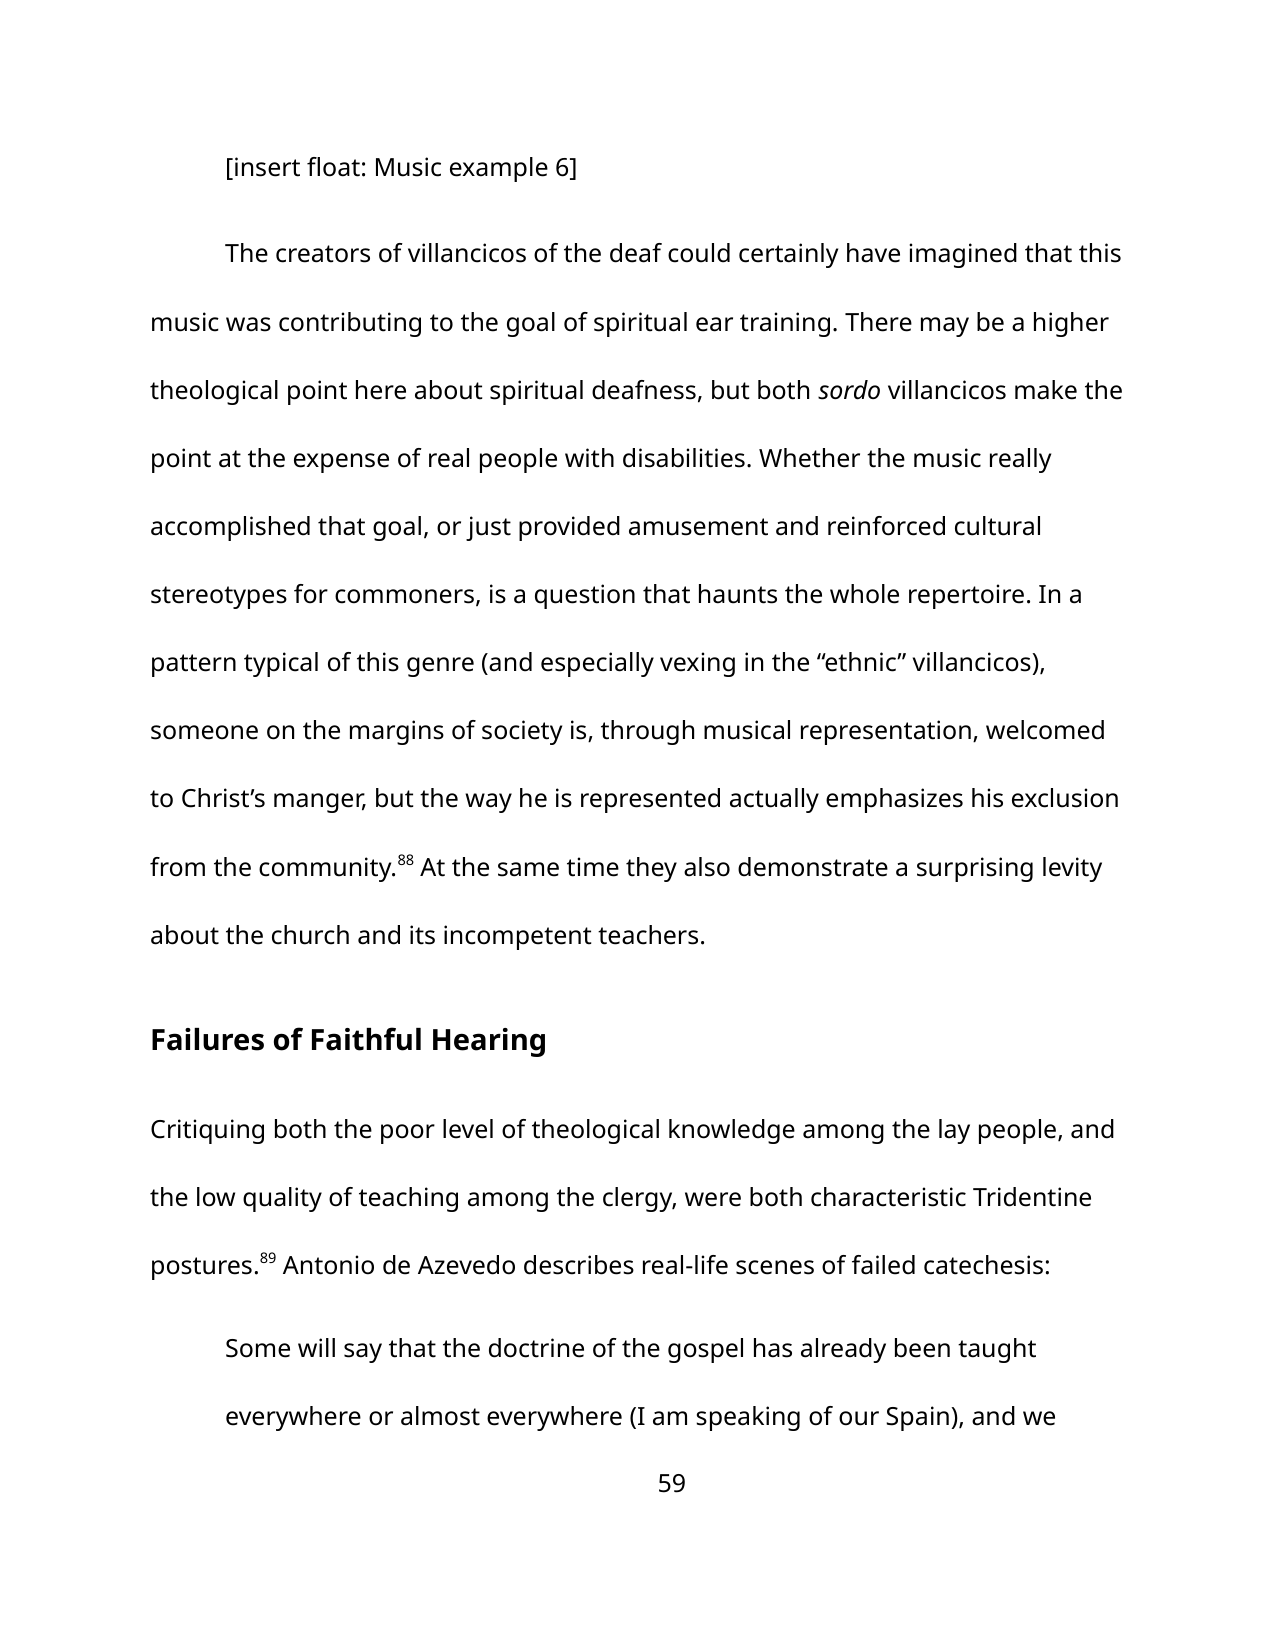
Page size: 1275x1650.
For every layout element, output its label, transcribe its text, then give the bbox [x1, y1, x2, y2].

text Critiquing both the poor level of theological knowledge among the lay people, and the low quality of teaching among the clergy, were both characteristic Tridentine postures. Antonio de Azevedo describes real-life scenes of failed catechesis: [150, 1111, 1125, 1282]
subtitle Failures of Faithful Hearing [150, 1019, 1125, 1059]
text Some will say that the doctrine of the gospel has already been taught everywhere or almost everywhere (I am speaking of our Spain), and we [225, 1331, 1125, 1433]
text [insert float: Music example 6] [150, 150, 1125, 184]
text The creators of villancicos of the deaf could certainly have imagined that this music was contributing to the goal of spiritual ear training. There may be a higher theological point here about spiritual deafness, but both sordo villancicos make the point at the expense of real people with disabilities. Whether the music really accomplished that goal, or just provided amusement and reinforced cultural stereotypes for commoners, is a question that haunts the whole repertoire. In a pattern typical of this genre (and especially vexing in the “ethnic” villancicos), someone on the margins of society is, through musical representation, welcomed to Christ’s manger, but the way he is represented actually emphasizes his exclusion from the community. At the same time they also demonstrate a surprising levity about the church and its incompetent teachers. [150, 236, 1125, 951]
